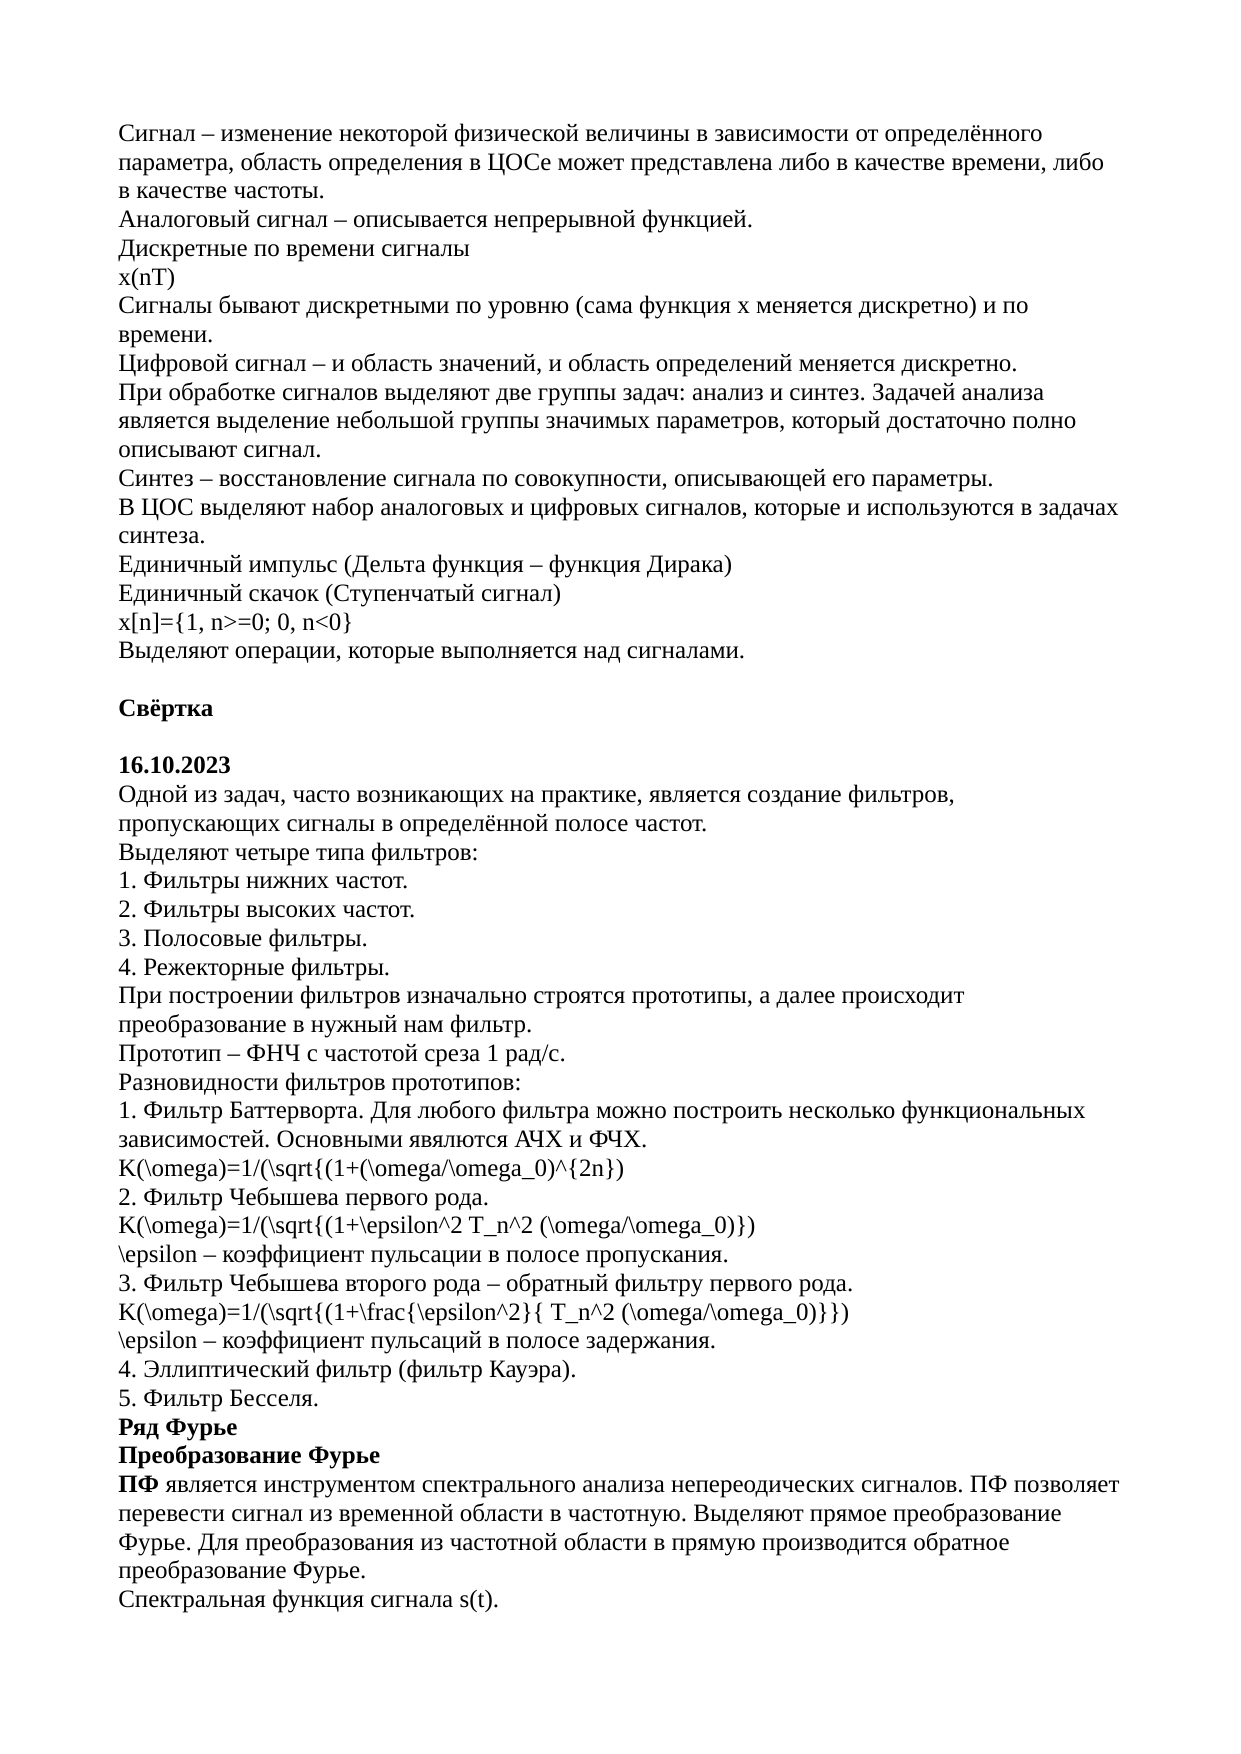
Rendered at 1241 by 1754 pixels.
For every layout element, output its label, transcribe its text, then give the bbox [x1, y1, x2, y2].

text 1. Фильтр Баттерворта. Для любого фильтра можно построить несколько функциональных зависимостей. Основными явялются АЧХ и ФЧХ. [118, 1096, 1122, 1153]
text 4. Режекторные фильтры. [118, 952, 1122, 981]
text В ЦОС выделяют набор аналоговых и цифровых сигналов, которые и используются в задачах синтеза. [118, 492, 1122, 549]
text Дискретные по времени сигналы x(nT) [118, 233, 1122, 291]
text 3. Полосовые фильтры. [118, 923, 1122, 952]
text Преобразование Фурье [118, 1441, 1122, 1469]
text 2. Фильтры высоких частот. [118, 894, 1122, 923]
text Прототип – ФНЧ с частотой среза 1 рад/c. [118, 1038, 1122, 1067]
text x[n]={1, n>=0; 0, n<0} [118, 607, 1122, 636]
text Единичный импульс (Дельта функция – функция Дирака) [118, 549, 1122, 578]
text Разновидности фильтров прототипов: [118, 1067, 1122, 1096]
text Сигнал – изменение некоторой физической величины в зависимости от определённого параметра, область определения в ЦОСе может представлена либо в качестве времени, либо в качестве частоты. [118, 118, 1122, 204]
text 5. Фильтр Бесселя. [118, 1383, 1122, 1412]
text K(\omega)=1/(\sqrt{(1+(\omega/\omega_0)^{2n}) [118, 1153, 1122, 1182]
text 1. Фильтры нижних частот. [118, 866, 1122, 894]
text K(\omega)=1/(\sqrt{(1+\frac{\epsilon^2}{ T_n^2 (\omega/\omega_0)}}) [118, 1297, 1122, 1326]
text Одной из задач, часто возникающих на практике, является создание фильтров, пропускающих сигналы в определённой полосе частот. [118, 779, 1122, 837]
text Цифровой сигнал – и область значений, и область определений меняется дискретно. [118, 348, 1122, 377]
text \epsilon – коэффициент пульсаций в полосе задержания. [118, 1326, 1122, 1354]
text Единичный скачок (Ступенчатый сигнал) [118, 578, 1122, 607]
text 3. Фильтр Чебышева второго рода – обратный фильтру первого рода. [118, 1268, 1122, 1297]
text \epsilon – коэффициент пульсации в полосе пропускания. [118, 1239, 1122, 1268]
text Выделяют четыре типа фильтров: [118, 837, 1122, 866]
text 2. Фильтр Чебышева первого рода. [118, 1182, 1122, 1211]
text При построении фильтров изначально строятся прототипы, а далее происходит преобразование в нужный нам фильтр. [118, 981, 1122, 1038]
text 4. Эллиптический фильтр (фильтр Кауэра). [118, 1354, 1122, 1383]
text Выделяют операции, которые выполняется над сигналами. [118, 636, 1122, 664]
text ПФ является инструментом спектрального анализа непереодических сигналов. ПФ позволяет перевести сигнал из временной области в частотную. Выделяют прямое преобразование Фурье. Для преобразования из частотной области в прямую производится обратное преобразование Фурье. [118, 1469, 1122, 1584]
text При обработке сигналов выделяют две группы задач: анализ и синтез. Задачей анализа является выделение небольшой группы значимых параметров, который достаточно полно описывают сигнал. [118, 377, 1122, 463]
text K(\omega)=1/(\sqrt{(1+\epsilon^2 T_n^2 (\omega/\omega_0)}) [118, 1211, 1122, 1239]
text Аналоговый сигнал – описывается непрерывной функцией. [118, 204, 1122, 233]
text Ряд Фурье [118, 1412, 1122, 1441]
text 16.10.2023 [118, 751, 1122, 779]
text Свёртка [118, 693, 1122, 722]
text Синтез – восстановление сигнала по совокупности, описывающей его параметры. [118, 463, 1122, 492]
text Спектральная функция сигнала s(t). [118, 1584, 1122, 1613]
text Сигналы бывают дискретными по уровню (сама функция x меняется дискретно) и по времени. [118, 291, 1122, 348]
